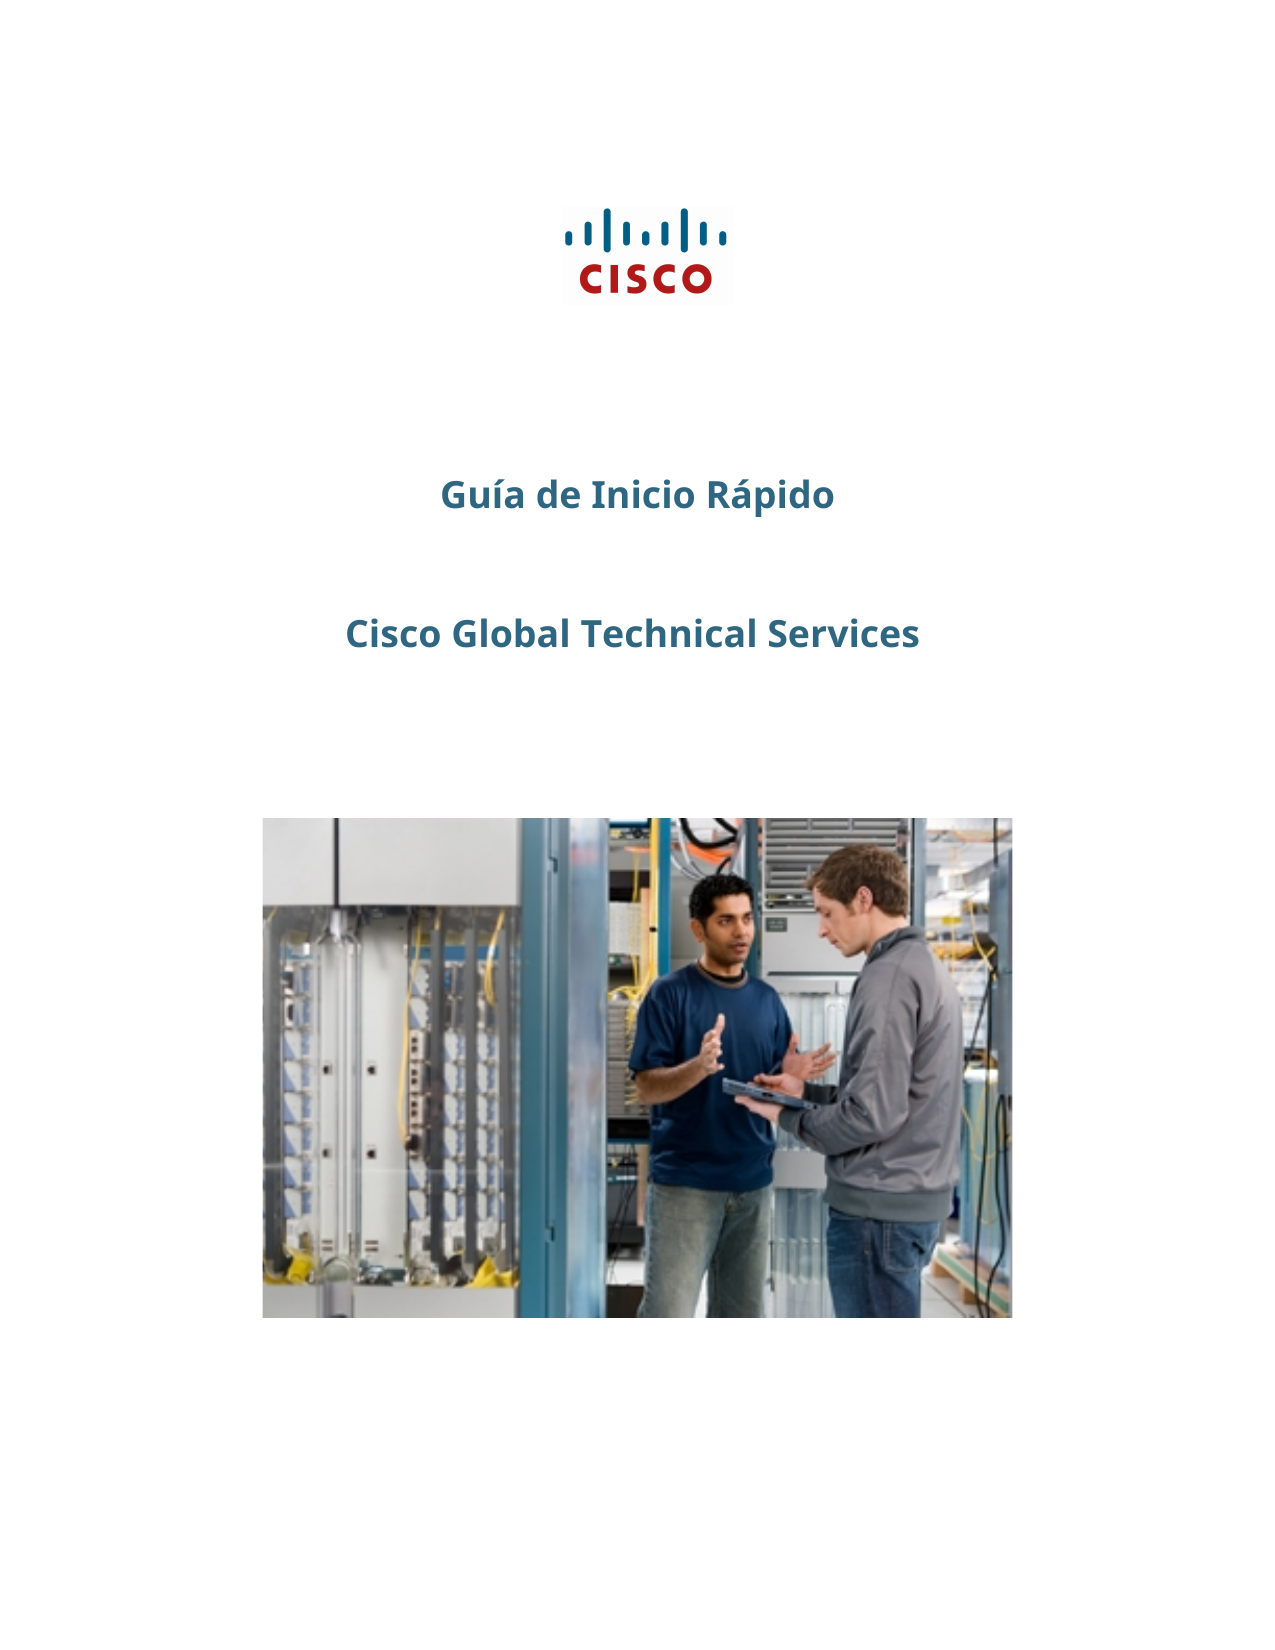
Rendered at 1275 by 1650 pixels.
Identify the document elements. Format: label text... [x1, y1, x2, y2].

title Cisco Global Technical Services [112, 607, 1162, 709]
picture [262, 818, 1013, 1318]
picture [562, 206, 734, 306]
title Guía de Inicio Rápido [112, 468, 1162, 519]
